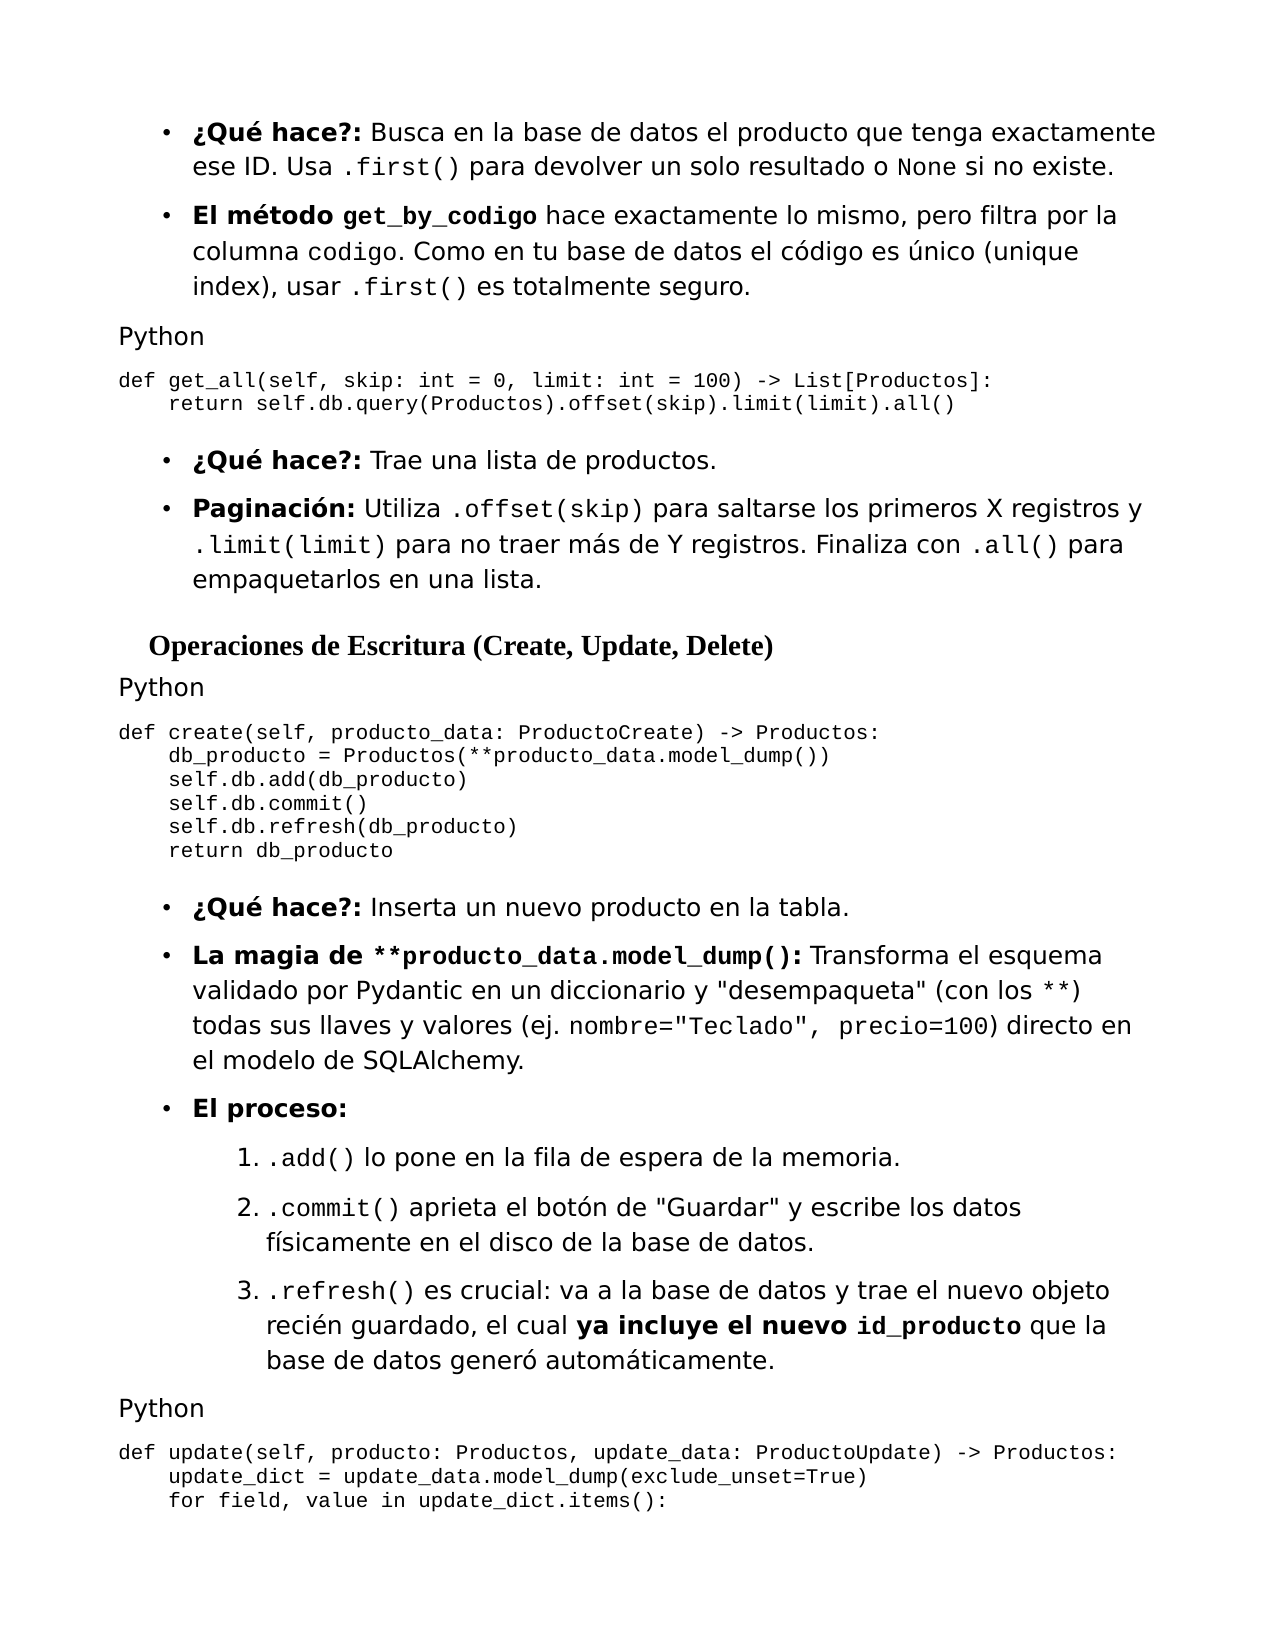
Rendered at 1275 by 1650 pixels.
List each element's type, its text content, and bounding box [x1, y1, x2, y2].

text self.db.commit() [118, 793, 1157, 816]
text for field, value in update_dict.items(): [118, 1490, 1157, 1513]
text db_producto = Productos(**producto_data.model_dump()) [118, 745, 1157, 769]
text Python [118, 1394, 1157, 1423]
text self.db.add(db_producto) [118, 769, 1157, 793]
subtitle 💾 Operaciones de Escritura (Create, Update, Delete) [118, 628, 1157, 661]
list ¿Qué hace?: Trae una lista de productos. [162, 447, 1157, 476]
text Python [118, 322, 1157, 351]
list .refresh() es crucial: va a la base de datos y trae el nuevo objeto recién guardado, el cual ya incluye el nuevo id_producto que la base de datos generó automáticamente. [236, 1276, 1157, 1375]
text def create(self, producto_data: ProductoCreate) -> Productos: [118, 722, 1157, 745]
text return self.db.query(Productos).offset(skip).limit(limit).all() [118, 393, 1157, 417]
text def update(self, producto: Productos, update_data: ProductoUpdate) -> Productos: [118, 1442, 1157, 1466]
text self.db.refresh(db_producto) [118, 816, 1157, 840]
list ¿Qué hace?: Busca en la base de datos el producto que tenga exactamente ese ID. Usa .first() para devolver un solo resultado o None si no existe. [162, 118, 1157, 182]
list Paginación: Utiliza .offset(skip) para saltarse los primeros X registros y .limit(limit) para no traer más de Y registros. Finaliza con .all() para empaquetarlos en una lista. [162, 495, 1157, 594]
list La magia de **producto_data.model_dump(): Transforma el esquema validado por Pydantic en un diccionario y "desempaqueta" (con los **) todas sus llaves y valores (ej. nombre="Teclado", precio=100) directo en el modelo de SQLAlchemy. [162, 941, 1157, 1076]
list ¿Qué hace?: Inserta un nuevo producto en la tabla. [162, 893, 1157, 922]
text def get_all(self, skip: int = 0, limit: int = 100) -> List[Productos]: [118, 370, 1157, 393]
list El método get_by_codigo hace exactamente lo mismo, pero filtra por la columna codigo. Como en tu base de datos el código es único (unique index), usar .first() es totalmente seguro. [162, 202, 1157, 302]
text Python [118, 674, 1157, 703]
text return db_producto [118, 840, 1157, 864]
list .add() lo pone en la fila de espera de la memoria. [236, 1143, 1157, 1173]
text update_dict = update_data.model_dump(exclude_unset=True) [118, 1466, 1157, 1490]
list El proceso: [162, 1095, 1157, 1124]
list .commit() aprieta el botón de "Guardar" y escribe los datos físicamente en el disco de la base de datos. [236, 1193, 1157, 1257]
